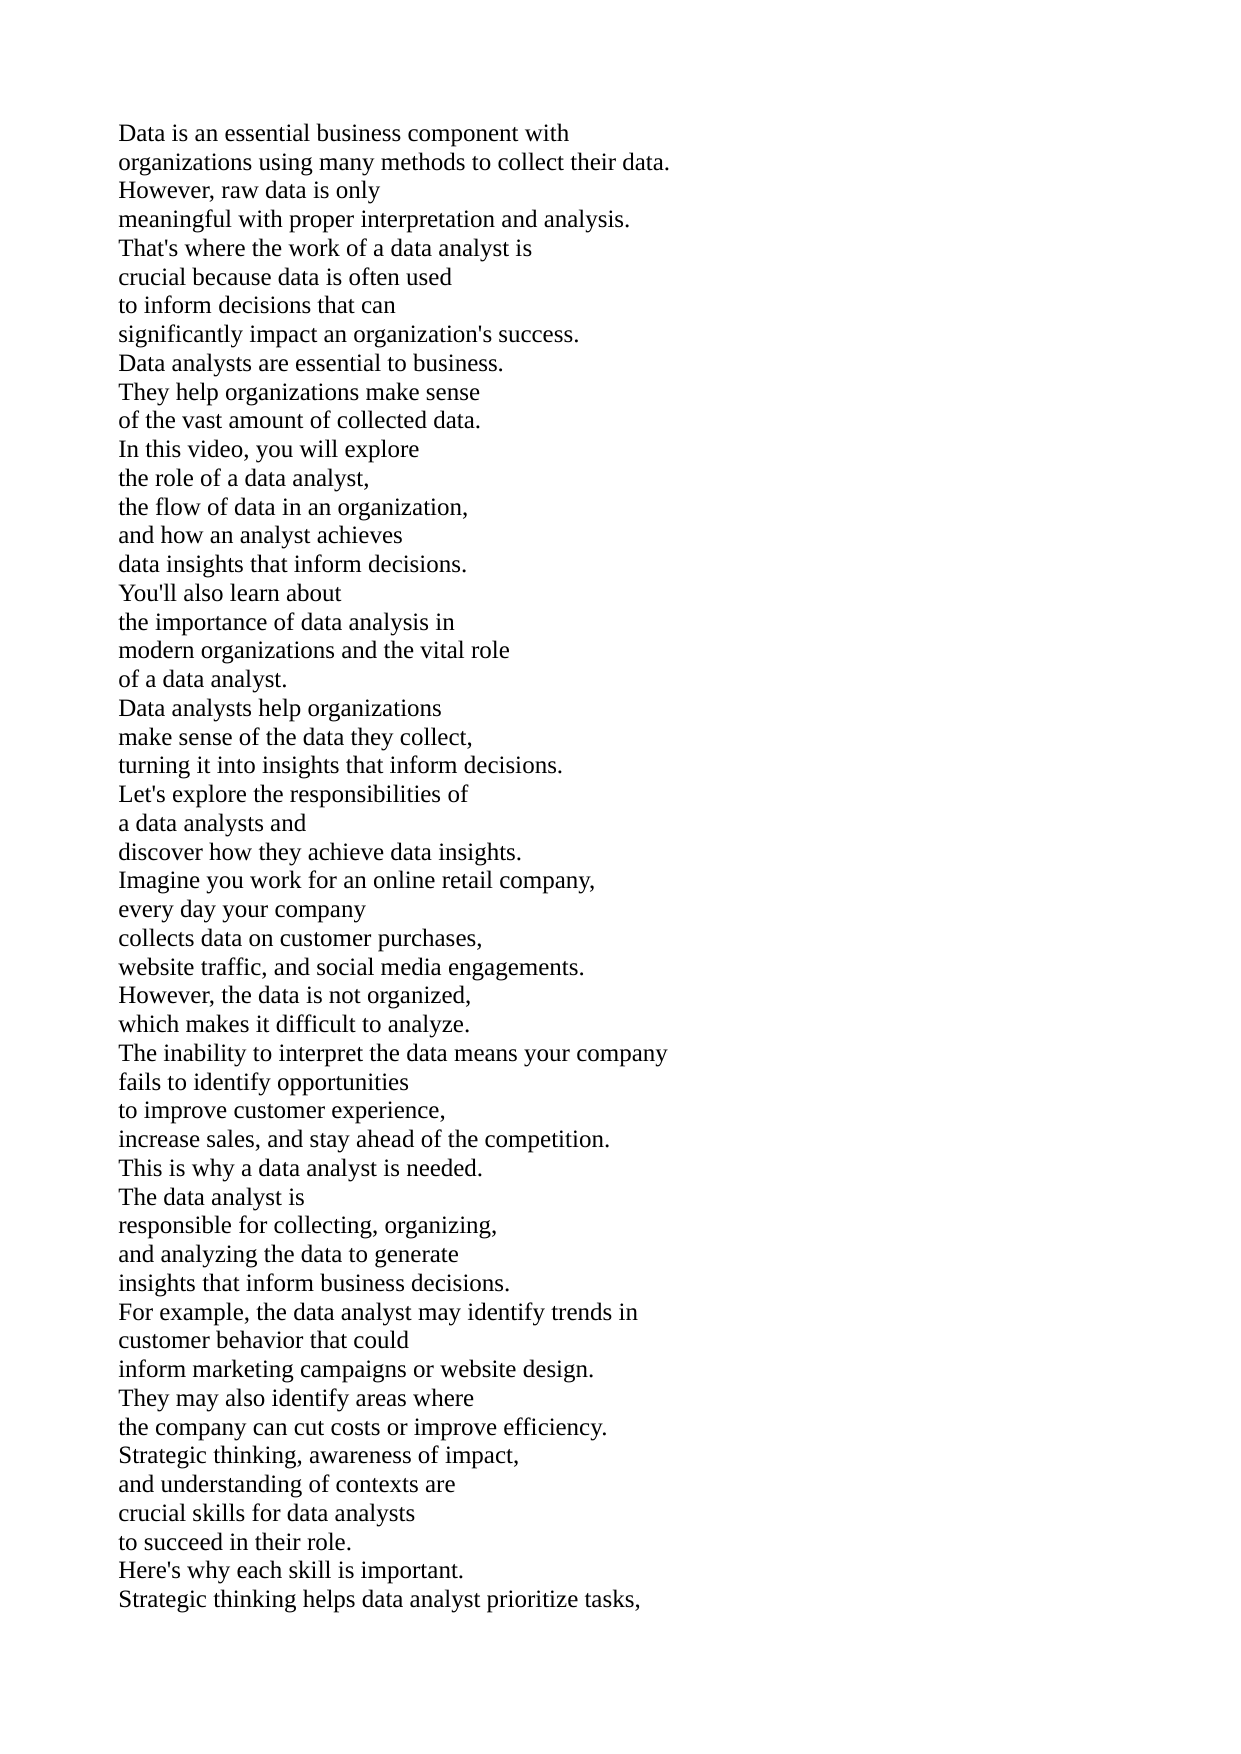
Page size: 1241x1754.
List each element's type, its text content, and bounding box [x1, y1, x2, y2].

text Strategic thinking, awareness of impact, [118, 1441, 1122, 1469]
text The data analyst is [118, 1182, 1122, 1211]
text Data is an essential business component with [118, 118, 1122, 147]
text which makes it difficult to analyze. [118, 1009, 1122, 1038]
text and understanding of contexts are [118, 1469, 1122, 1498]
text the flow of data in an organization, [118, 492, 1122, 521]
text of the vast amount of collected data. [118, 406, 1122, 434]
text and how an analyst achieves [118, 521, 1122, 549]
text discover how they achieve data insights. [118, 837, 1122, 866]
text organizations using many methods to collect their data. [118, 147, 1122, 176]
text the importance of data analysis in [118, 607, 1122, 636]
text Data analysts help organizations [118, 693, 1122, 722]
text inform marketing campaigns or website design. [118, 1354, 1122, 1383]
text of a data analyst. [118, 664, 1122, 693]
text a data analysts and [118, 808, 1122, 837]
text to improve customer experience, [118, 1096, 1122, 1124]
text modern organizations and the vital role [118, 636, 1122, 664]
text Strategic thinking helps data analyst prioritize tasks, [118, 1584, 1122, 1613]
text crucial skills for data analysts [118, 1498, 1122, 1527]
text customer behavior that could [118, 1326, 1122, 1354]
text to succeed in their role. [118, 1527, 1122, 1556]
text In this video, you will explore [118, 434, 1122, 463]
text collects data on customer purchases, [118, 923, 1122, 952]
text You'll also learn about [118, 578, 1122, 607]
text the role of a data analyst, [118, 463, 1122, 492]
text data insights that inform decisions. [118, 549, 1122, 578]
text Let's explore the responsibilities of [118, 779, 1122, 808]
text For example, the data analyst may identify trends in [118, 1297, 1122, 1326]
text However, the data is not organized, [118, 981, 1122, 1009]
text increase sales, and stay ahead of the competition. [118, 1124, 1122, 1153]
text the company can cut costs or improve efficiency. [118, 1412, 1122, 1441]
text make sense of the data they collect, [118, 722, 1122, 751]
text meaningful with proper interpretation and analysis. [118, 204, 1122, 233]
text responsible for collecting, organizing, [118, 1211, 1122, 1239]
text This is why a data analyst is needed. [118, 1153, 1122, 1182]
text They may also identify areas where [118, 1383, 1122, 1412]
text significantly impact an organization's success. [118, 319, 1122, 348]
text crucial because data is often used [118, 262, 1122, 291]
text They help organizations make sense [118, 377, 1122, 406]
text turning it into insights that inform decisions. [118, 751, 1122, 779]
text Here's why each skill is important. [118, 1556, 1122, 1584]
text every day your company [118, 894, 1122, 923]
text to inform decisions that can [118, 291, 1122, 319]
text Imagine you work for an online retail company, [118, 866, 1122, 894]
text That's where the work of a data analyst is [118, 233, 1122, 262]
text website traffic, and social media engagements. [118, 952, 1122, 981]
text However, raw data is only [118, 176, 1122, 204]
text The inability to interpret the data means your company [118, 1038, 1122, 1067]
text Data analysts are essential to business. [118, 348, 1122, 377]
text insights that inform business decisions. [118, 1268, 1122, 1297]
text and analyzing the data to generate [118, 1239, 1122, 1268]
text fails to identify opportunities [118, 1067, 1122, 1096]
